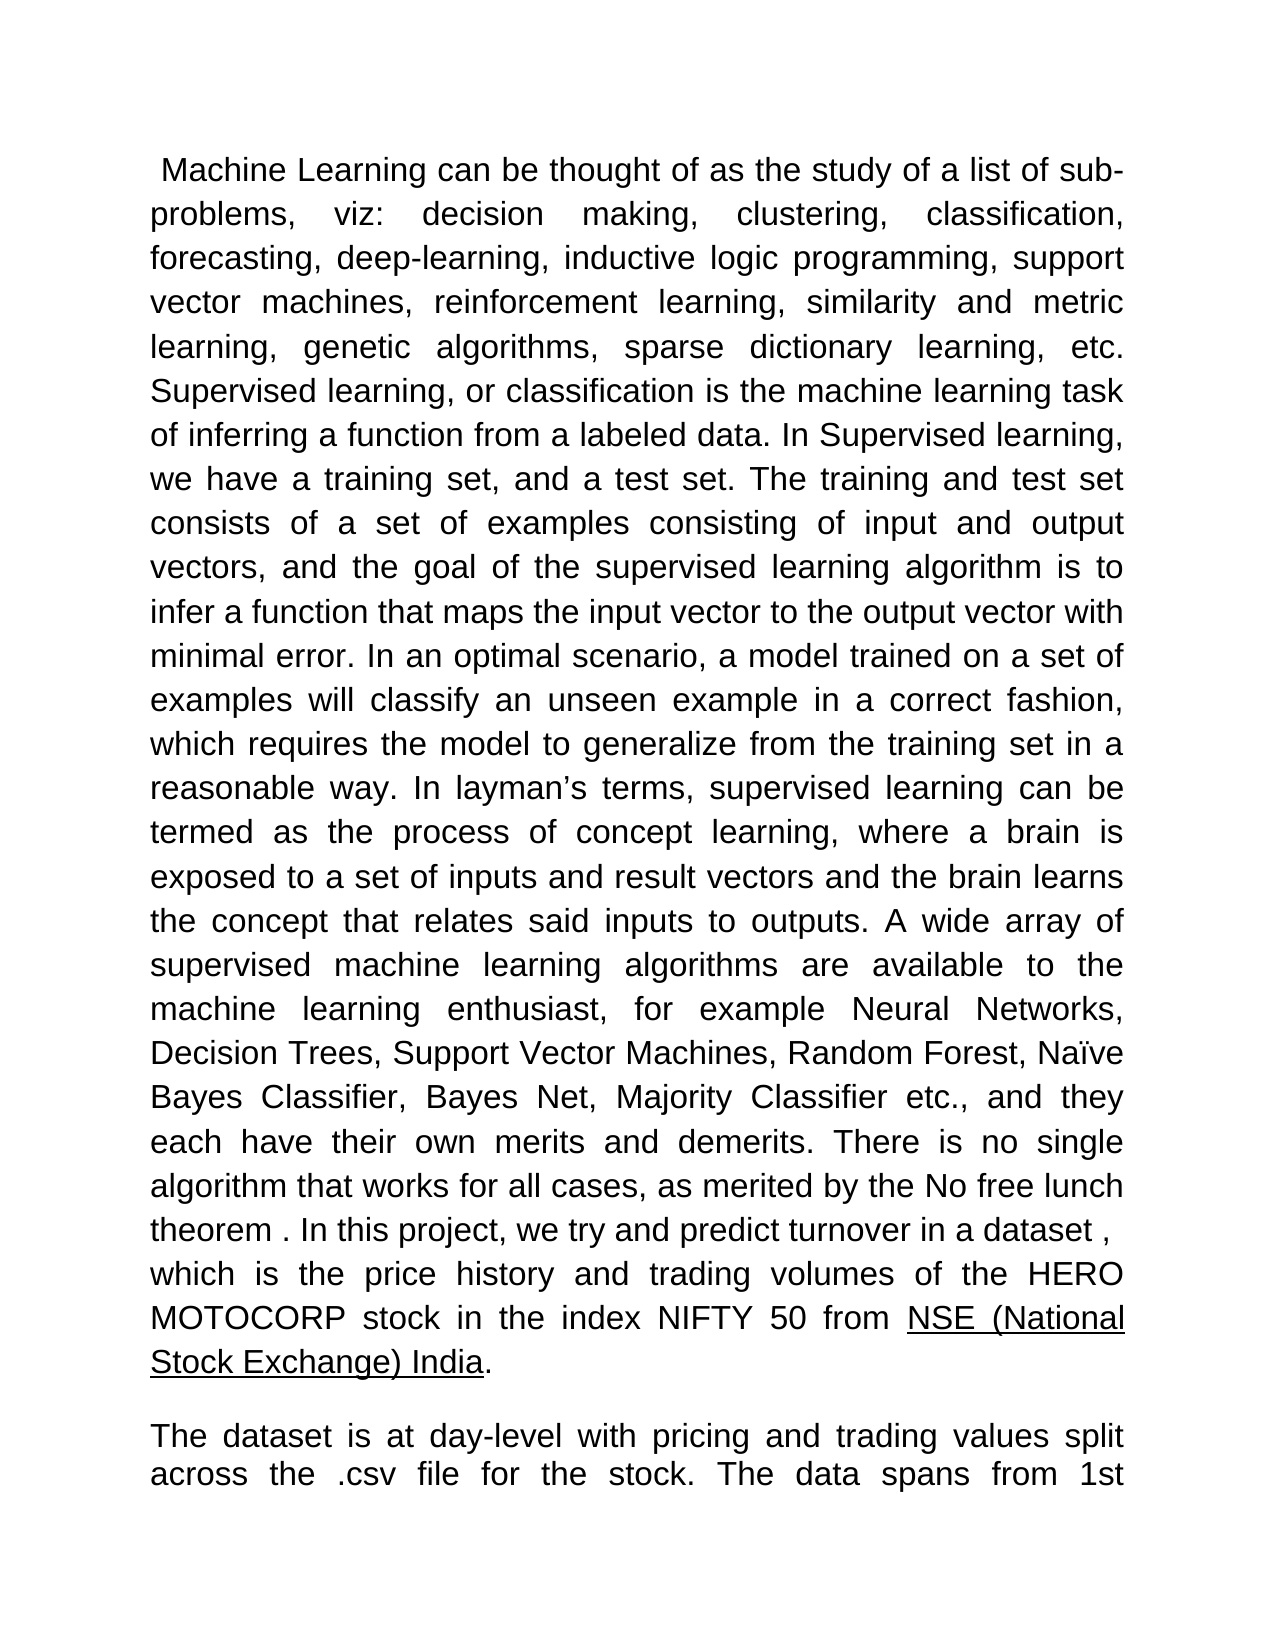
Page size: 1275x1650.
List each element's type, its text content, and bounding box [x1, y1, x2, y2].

text Machine Learning can be thought of as the study of a list of sub-problems, viz: decision making, clustering, classification, forecasting, deep-learning, inductive logic programming, support vector machines, reinforcement learning, similarity and metric learning, genetic algorithms, sparse dictionary learning, etc. Supervised learning, or classification is the machine learning task of inferring a function from a labeled data. In Supervised learning, we have a training set, and a test set. The training and test set consists of a set of examples consisting of input and output vectors, and the goal of the supervised learning algorithm is to infer a function that maps the input vector to the output vector with minimal error. In an optimal scenario, a model trained on a set of examples will classify an unseen example in a correct fashion, which requires the model to generalize from the training set in a reasonable way. In layman’s terms, supervised learning can be termed as the process of concept learning, where a brain is exposed to a set of inputs and result vectors and the brain learns the concept that relates said inputs to outputs. A wide array of supervised machine learning algorithms are available to the machine learning enthusiast, for example Neural Networks, Decision Trees, Support Vector Machines, Random Forest, Naïve Bayes Classifier, Bayes Net, Majority Classifier etc., and they each have their own merits and demerits. There is no single algorithm that works for all cases, as merited by the No free lunch theorem . In this project, we try and predict turnover in a dataset , [150, 150, 1125, 1248]
text which is the price history and trading volumes of the HERO MOTOCORP stock in the index NIFTY 50 from NSE (National Stock Exchange) India. [150, 1254, 1125, 1381]
text The dataset is at day-level with pricing and trading values split across the .csv file for the stock. The data spans from 1st [150, 1416, 1125, 1493]
